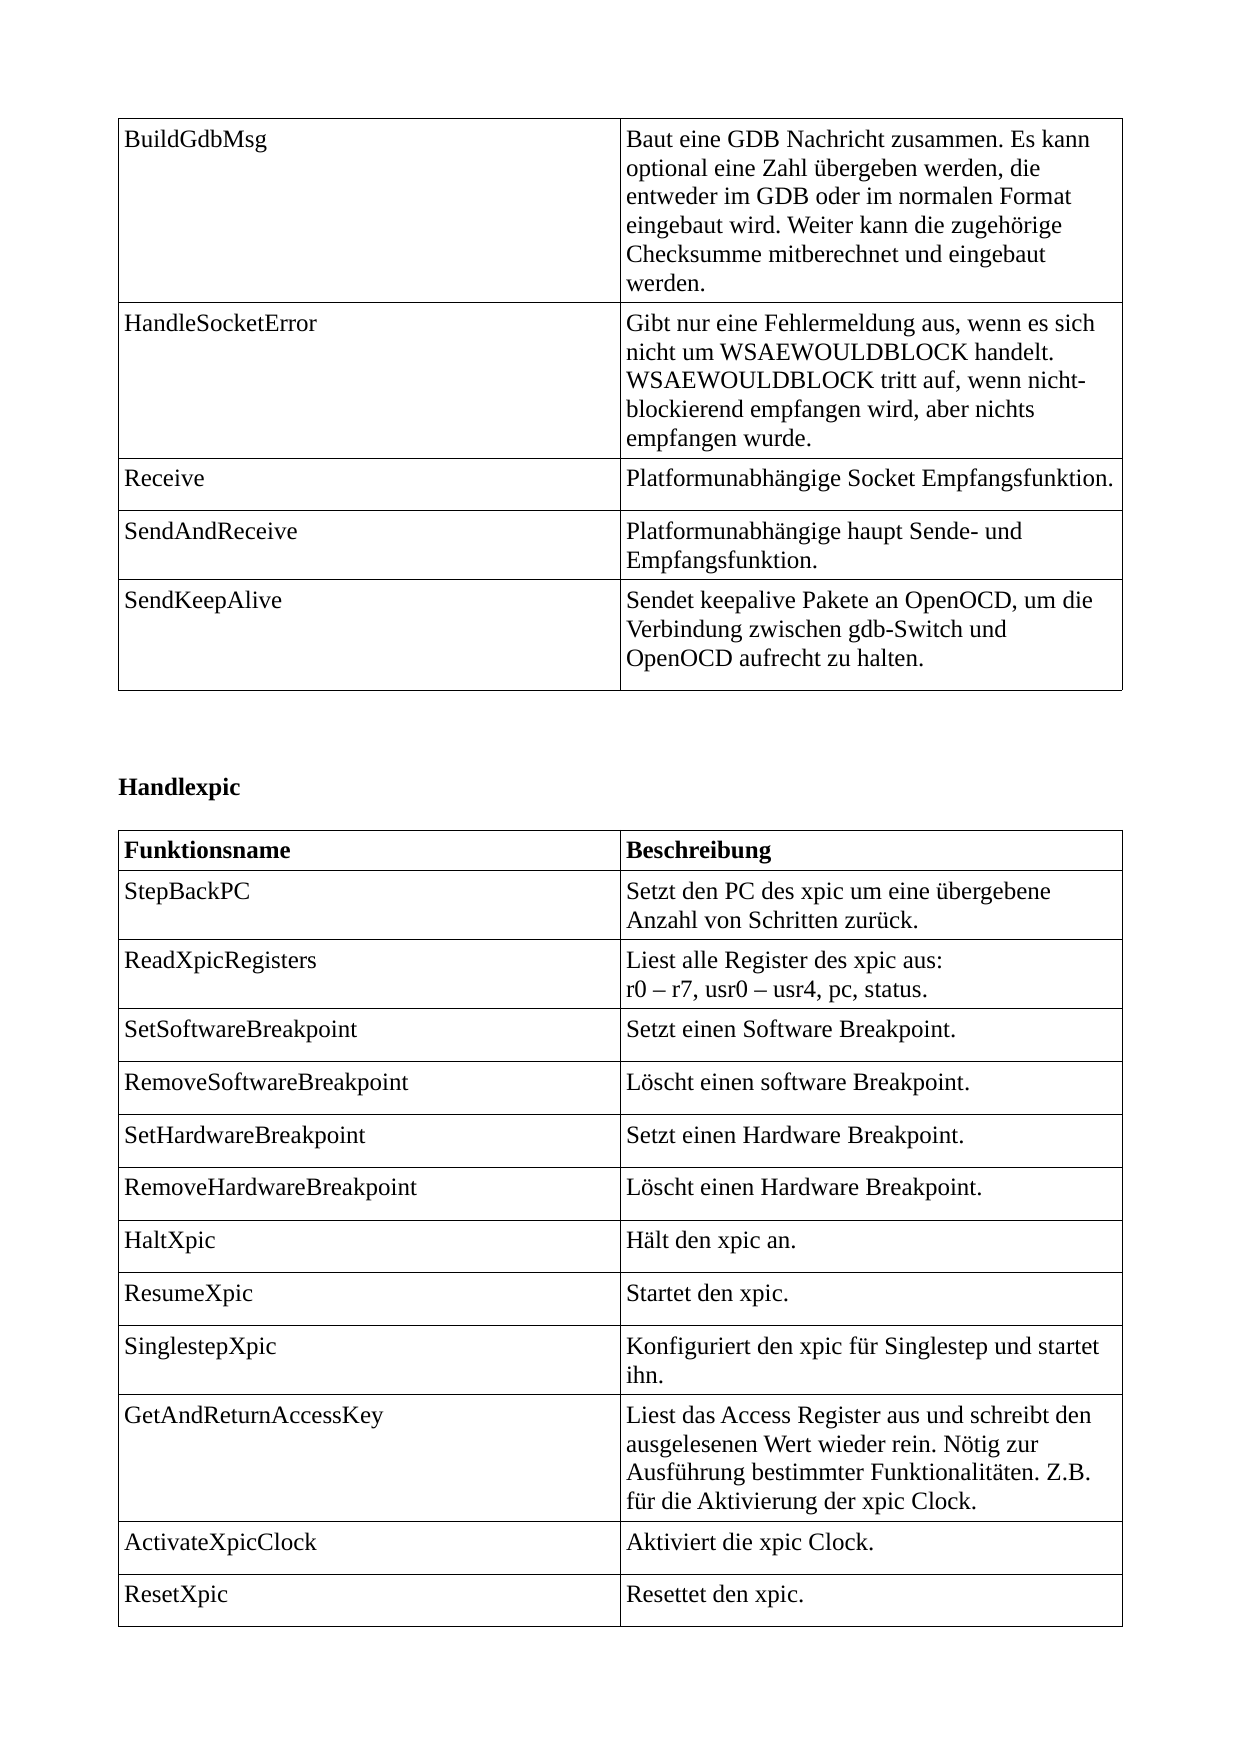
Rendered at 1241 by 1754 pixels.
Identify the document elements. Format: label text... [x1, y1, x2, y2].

table_cell ActivateXpicClock [119, 1522, 620, 1573]
table_cell Setzt einen Hardware Breakpoint. [621, 1115, 1122, 1167]
table_cell Gibt nur eine Fehlermeldung aus, wenn es sich nicht um WSAEWOULDBLOCK handelt. WSAEWOULDBLOCK tritt auf, wenn nicht-blockierend empfangen wird, aber nichts empfangen wurde. [621, 303, 1122, 457]
table_header Beschreibung [621, 831, 1122, 870]
table_cell Receive [119, 459, 620, 510]
table_cell SetSoftwareBreakpoint [119, 1009, 620, 1061]
table_cell Sendet keepalive Pakete an OpenOCD, um die Verbindung zwischen gdb-Switch und OpenOCD aufrecht zu halten. [621, 580, 1122, 690]
table_cell Resettet den xpic. [621, 1575, 1122, 1626]
table_cell Startet den xpic. [621, 1273, 1122, 1325]
table_cell Konfiguriert den xpic für Singlestep und startet ihn. [621, 1326, 1122, 1394]
table_cell Baut eine GDB Nachricht zusammen. Es kann optional eine Zahl übergeben werden, die entweder im GDB oder im normalen Format eingebaut wird. Weiter kann die zugehörige Checksumme mitberechnet und eingebaut werden. [621, 119, 1122, 302]
table_cell Setzt den PC des xpic um eine übergebene Anzahl von Schritten zurück. [621, 871, 1122, 939]
table_cell HaltXpic [119, 1221, 620, 1272]
table_cell Setzt einen Software Breakpoint. [621, 1009, 1122, 1061]
table_cell ResumeXpic [119, 1273, 620, 1325]
table_cell Aktiviert die xpic Clock. [621, 1522, 1122, 1573]
table_cell SinglestepXpic [119, 1326, 620, 1394]
table_cell SendAndReceive [119, 511, 620, 579]
table_cell GetAndReturnAccessKey [119, 1395, 620, 1521]
table_cell Liest das Access Register aus und schreibt den ausgelesenen Wert wieder rein. Nötig zur Ausführung bestimmter Funktionalitäten. Z.B. für die Aktivierung der xpic Clock. [621, 1395, 1122, 1521]
table_header Funktionsname [119, 831, 620, 870]
table_cell ResetXpic [119, 1575, 620, 1626]
table_cell Liest alle Register des xpic aus: r0 – r7, usr0 – usr4, pc, status. [621, 940, 1122, 1008]
table_cell RemoveSoftwareBreakpoint [119, 1062, 620, 1114]
table_cell SetHardwareBreakpoint [119, 1115, 620, 1167]
table_cell Hält den xpic an. [621, 1221, 1122, 1272]
table_cell Löscht einen Hardware Breakpoint. [621, 1168, 1122, 1219]
table_cell RemoveHardwareBreakpoint [119, 1168, 620, 1219]
table_cell Platformunabhängige haupt Sende- und Empfangsfunktion. [621, 511, 1122, 579]
table_cell StepBackPC [119, 871, 620, 939]
text Handlexpic [118, 772, 1122, 801]
table_cell ReadXpicRegisters [119, 940, 620, 1008]
table_cell SendKeepAlive [119, 580, 620, 690]
table_cell BuildGdbMsg [119, 119, 620, 302]
table_cell Platformunabhängige Socket Empfangsfunktion. [621, 459, 1122, 510]
table_cell HandleSocketError [119, 303, 620, 457]
table_cell Löscht einen software Breakpoint. [621, 1062, 1122, 1114]
